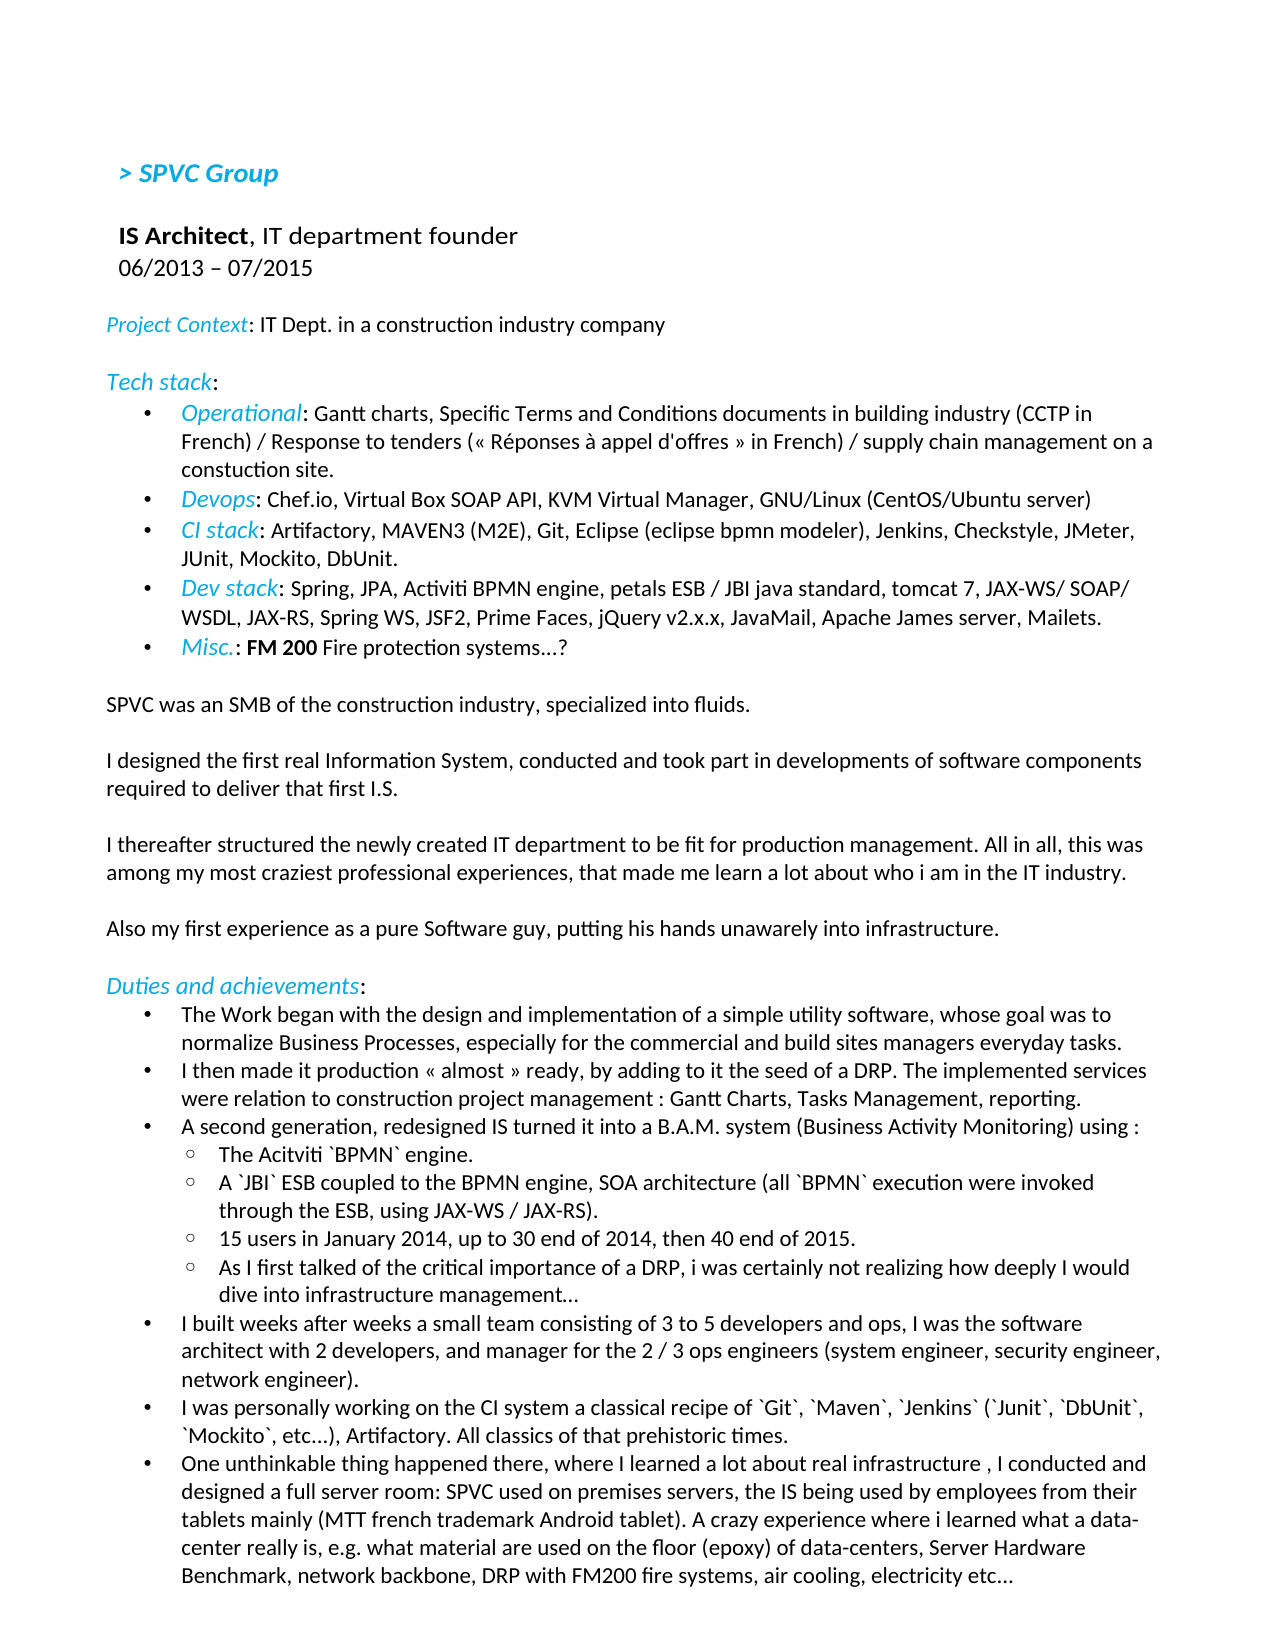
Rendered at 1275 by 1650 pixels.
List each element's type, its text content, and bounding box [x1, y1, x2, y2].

text 06/2013 – 07/2015 [118, 252, 1169, 282]
list One unthinkable thing happened there, where I learned a lot about real infrastructure , I conducted and designed a full server room: SPVC used on premises servers, the IS being used by employees from their tablets mainly (MTT french trademark Android tablet). A crazy experience where i learned what a data-center really is, e.g. what material are used on the floor (epoxy) of data-centers, Server Hardware Benchmark, network backbone, DRP with FM200 fire systems, air cooling, electricity etc... [144, 1449, 1169, 1589]
list A `JBI` ESB coupled to the BPMN engine, SOA architecture (all `BPMN` execution were invoked through the ESB, using JAX-WS / JAX-RS). [181, 1168, 1169, 1224]
list Operational: Gantt charts, Specific Terms and Conditions documents in building industry (CCTP in French) / Response to tenders (« Réponses à appel d'offres » in French) / supply chain management on a constuction site. [144, 397, 1169, 483]
text SPVC was an SMB of the construction industry, specialized into fluids. [106, 690, 1169, 718]
subtitle > SPVC Group [118, 156, 1169, 189]
text Duties and achievements: [106, 970, 1169, 1000]
list The Acitviti `BPMN` engine. [181, 1141, 1169, 1168]
list CI stack: Artifactory, MAVEN3 (M2E), Git, Eclipse (eclipse bpmn modeler), Jenkins, Checkstyle, JMeter, JUnit, Mockito, DbUnit. [144, 514, 1169, 573]
list The Work began with the design and implementation of a simple utility software, whose goal was to normalize Business Processes, especially for the commercial and build sites managers everyday tasks. [144, 1000, 1169, 1056]
list Misc.: FM 200 Fire protection systems...? [144, 631, 1169, 662]
text Also my first experience as a pure Software guy, putting his hands unawarely into infrastructure. [106, 914, 1169, 942]
text IS Architect, IT department founder [118, 220, 1169, 250]
list A second generation, redesigned IS turned it into a B.A.M. system (Business Activity Monitoring) using : [144, 1112, 1169, 1141]
list As I first talked of the critical importance of a DRP, i was certainly not realizing how deeply I would dive into infrastructure management… [181, 1253, 1169, 1309]
list 15 users in January 2014, up to 30 end of 2014, then 40 end of 2015. [181, 1224, 1169, 1253]
text I designed the first real Information System, conducted and took part in developments of software components required to deliver that first I.S. [106, 746, 1169, 802]
text Tech stack: [106, 366, 1169, 397]
list I built weeks after weeks a small team consisting of 3 to 5 developers and ops, I was the software architect with 2 developers, and manager for the 2 / 3 ops engineers (system engineer, security engineer, network engineer). [144, 1309, 1169, 1393]
list I was personally working on the CI system a classical recipe of `Git`, `Maven`, `Jenkins` (`Junit`, `DbUnit`, `Mockito`, etc...), Artifactory. All classics of that prehistoric times. [144, 1393, 1169, 1449]
list Devops: Chef.io, Virtual Box SOAP API, KVM Virtual Manager, GNU/Linux (CentOS/Ubuntu server) [144, 483, 1169, 514]
text I thereafter structured the newly created IT department to be fit for production management. All in all, this was among my most craziest professional experiences, that made me learn a lot about who i am in the IT industry. [106, 830, 1169, 886]
list Dev stack: Spring, JPA, Activiti BPMN engine, petals ESB / JBI java standard, tomcat 7, JAX-WS/ SOAP/ WSDL, JAX-RS, Spring WS, JSF2, Prime Faces, jQuery v2.x.x, JavaMail, Apache James server, Mailets. [144, 573, 1169, 631]
text Project Context: IT Dept. in a construction industry company [106, 310, 1169, 338]
list I then made it production « almost » ready, by adding to it the seed of a DRP. The implemented services were relation to construction project management : Gantt Charts, Tasks Management, reporting. [144, 1056, 1169, 1112]
